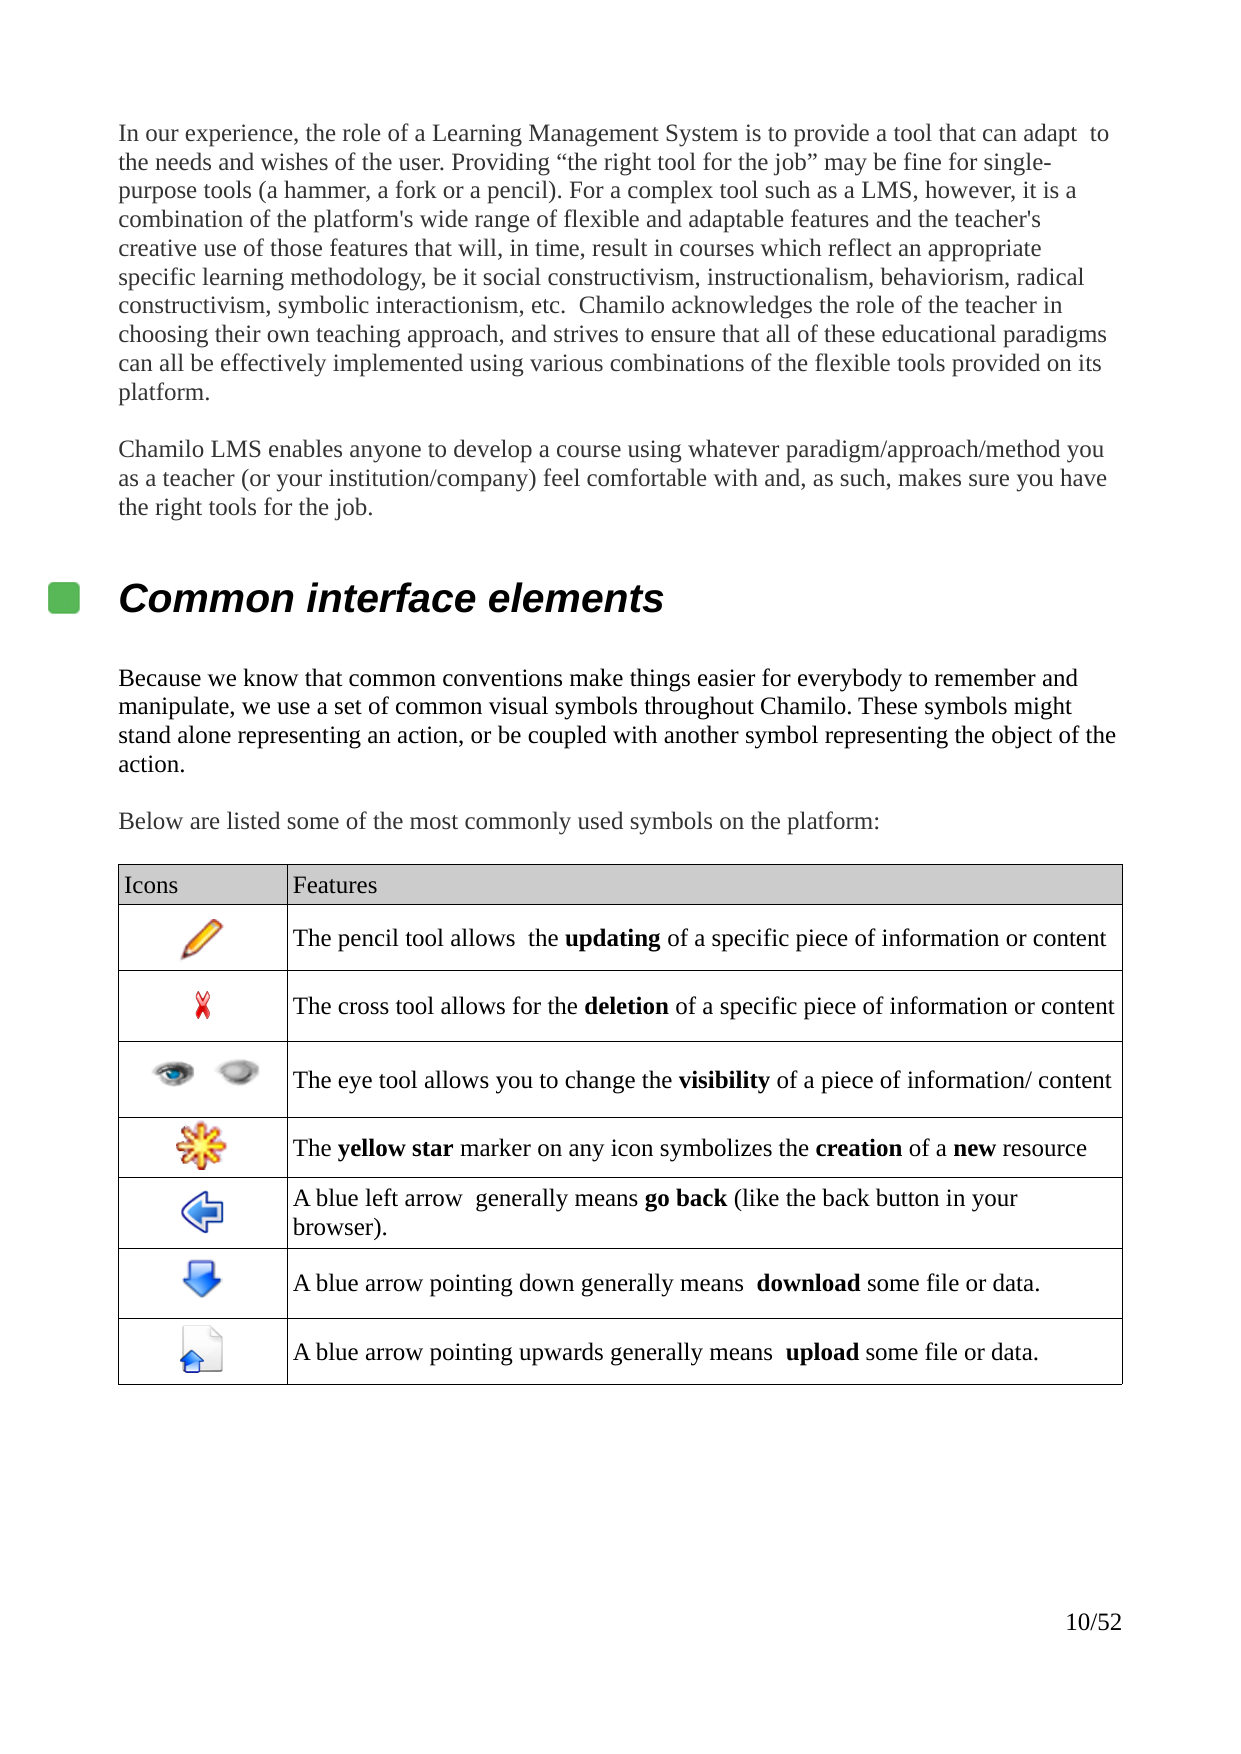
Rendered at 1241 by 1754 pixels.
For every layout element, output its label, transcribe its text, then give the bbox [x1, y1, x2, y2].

picture [174, 1186, 232, 1239]
picture [175, 1120, 229, 1170]
table_header Features [288, 865, 1122, 904]
picture [177, 919, 227, 962]
table_cell The eye tool allows you to change the visibility of a piece of information/ content [288, 1042, 1122, 1117]
text In our experience, the role of a Learning Management System is to provide a tool that can adapt to the needs and wishes of the user. Providing “the right tool for the job” may be fine for single-purpose tools (a hammer, a fork or a pencil). For a complex tool such as a LMS, however, it is a combination of the platform's wide range of flexible and adaptable features and the teacher's creative use of those features that will, in time, result in courses which reflect an appropriate specific learning methodology, be it social constructivism, instructionalism, behaviorism, radical constructivism, symbolic interactionism, etc. Chamilo acknowledges the role of the teacher in choosing their own teaching approach, and strives to ensure that all of these educational paradigms can all be effectively implemented using various combinations of the flexible tools provided on its platform. [118, 118, 1122, 406]
table_cell The yellow star marker on any icon symbolizes the creation of a new resource [288, 1118, 1122, 1177]
text Chamilo LMS enables anyone to develop a course using whatever paradigm/approach/method you as a teacher (or your institution/company) feel comfortable with and, as such, makes sure you have the right tools for the job. [118, 434, 1122, 521]
table_cell The pencil tool allows the updating of a specific piece of information or content [288, 905, 1122, 970]
picture [194, 990, 211, 1022]
table_cell [119, 1319, 287, 1384]
table_header Icons [119, 865, 287, 904]
text Below are listed some of the most commonly used symbols on the platform: [118, 806, 1122, 835]
picture [179, 1325, 229, 1373]
text Because we know that common conventions make things easier for everybody to remember and manipulate, we use a set of common visual symbols throughout Chamilo. These symbols might stand alone representing an action, or be coupled with another symbol representing the object of the action. [118, 663, 1122, 778]
subtitle Common interface elements [118, 574, 1122, 621]
table_cell [119, 1259, 287, 1318]
table_cell A blue left arrow generally means go back (like the back button in your browser). [288, 1178, 1122, 1247]
table_cell [119, 1249, 287, 1258]
picture [182, 1258, 223, 1300]
picture [47, 581, 81, 615]
picture [151, 1052, 195, 1095]
table_cell [119, 971, 287, 1041]
picture [214, 1050, 260, 1096]
table_cell A blue arrow pointing upwards generally means upload some file or data. [288, 1319, 1122, 1384]
table_cell [119, 905, 287, 970]
table_cell The cross tool allows for the deletion of a specific piece of information or content [288, 971, 1122, 1041]
table_cell A blue arrow pointing down generally means download some file or data. [288, 1249, 1122, 1318]
table_cell [119, 1178, 287, 1247]
table_cell [119, 1042, 287, 1117]
table_cell [119, 1118, 287, 1177]
